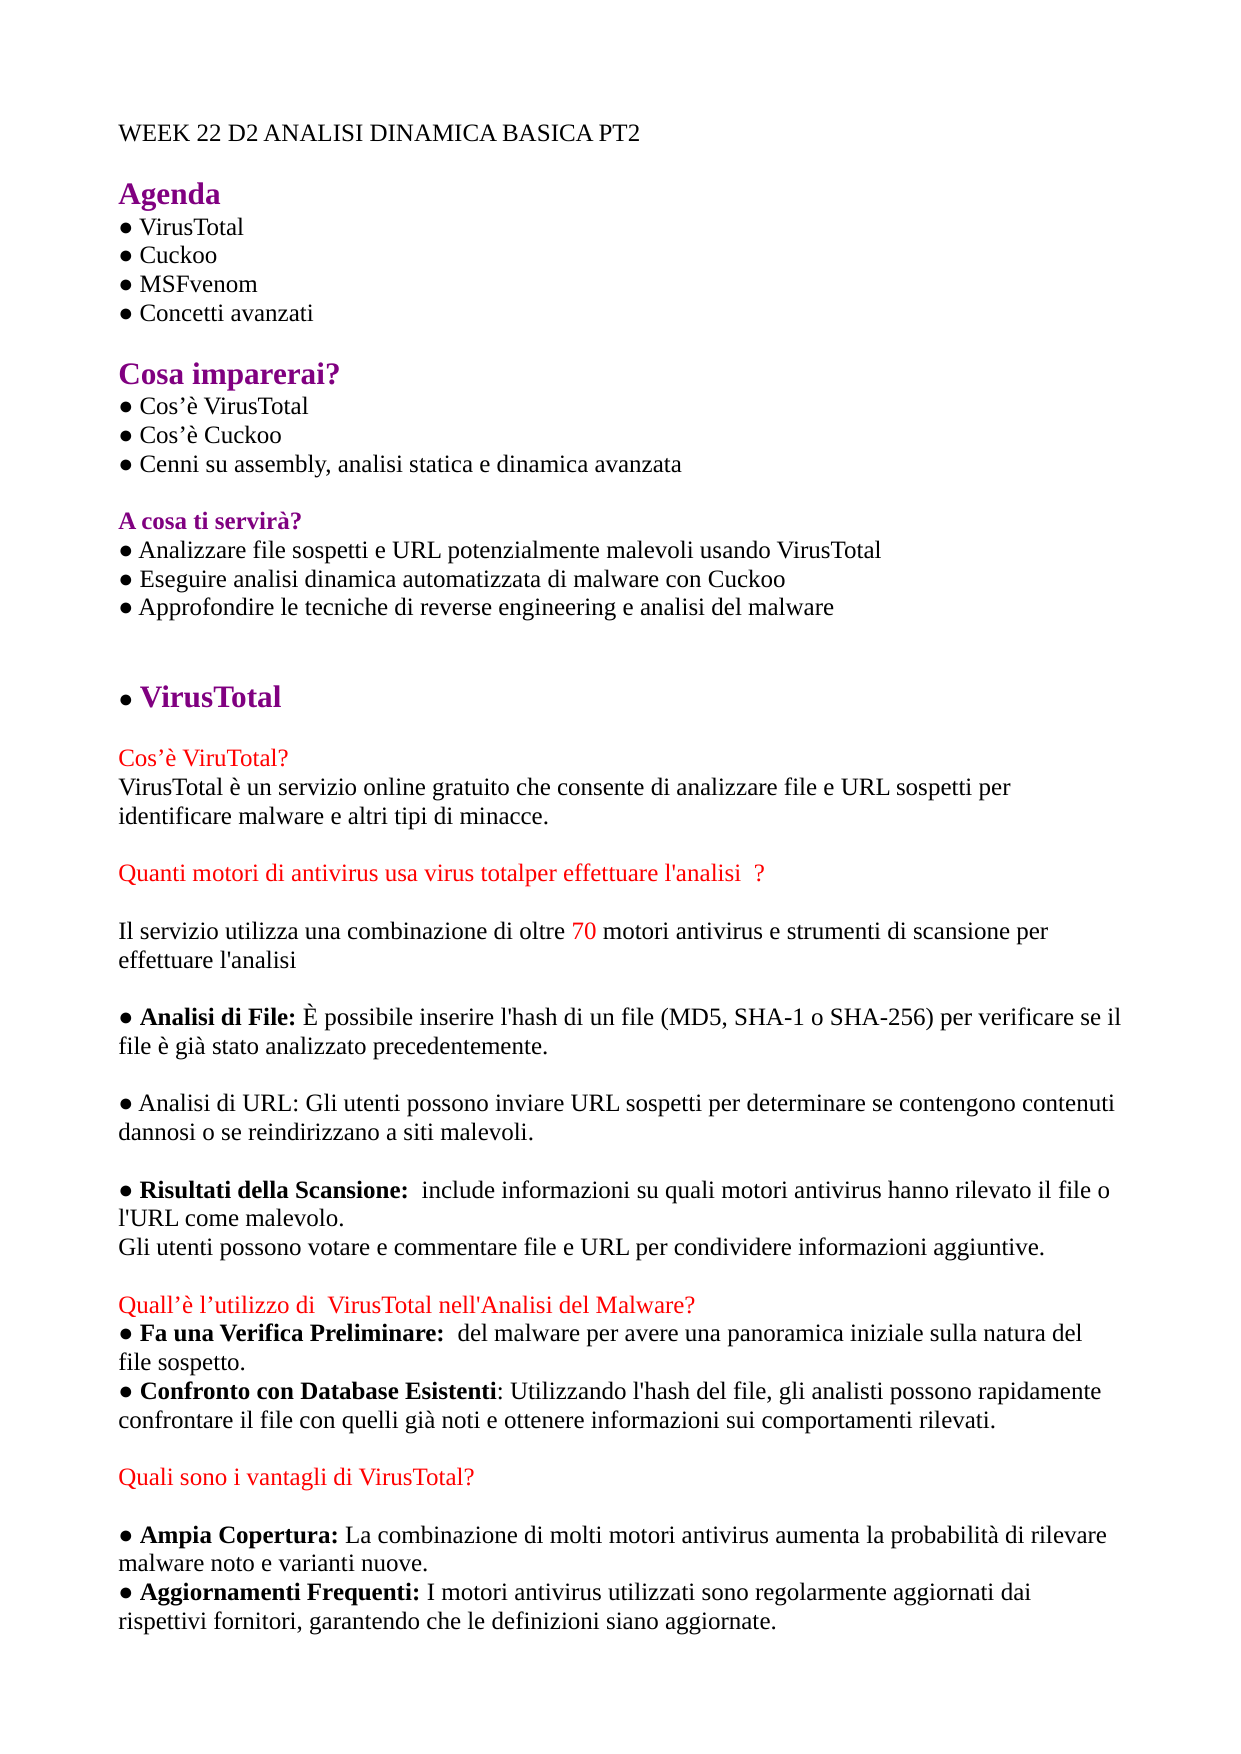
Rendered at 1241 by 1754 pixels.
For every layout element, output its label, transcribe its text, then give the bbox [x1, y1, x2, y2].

text Gli utenti possono votare e commentare file e URL per condividere informazioni aggiuntive. [118, 1232, 1122, 1261]
text ● Analisi di File: È possibile inserire l'hash di un file (MD5, SHA-1 o SHA-256) per verificare se il file è già stato analizzato precedentemente. [118, 1002, 1122, 1060]
text Quanti motori di antivirus usa virus totalper effettuare l'analisi ? [118, 858, 1122, 887]
text ● Cuckoo [118, 240, 1122, 269]
text ● Risultati della Scansione: include informazioni su quali motori antivirus hanno rilevato il file o l'URL come malevolo. [118, 1175, 1122, 1232]
text ● Ampia Copertura: La combinazione di molti motori antivirus aumenta la probabilità di rilevare malware noto e varianti nuove. [118, 1520, 1122, 1577]
text ● Confronto con Database Esistenti: Utilizzando l'hash del file, gli analisti possono rapidamente confrontare il file con quelli già noti e ottenere informazioni sui comportamenti rilevati. [118, 1376, 1122, 1433]
text ● Eseguire analisi dinamica automatizzata di malware con Cuckoo [118, 564, 1122, 592]
text WEEK 22 D2 ANALISI DINAMICA BASICA PT2 [118, 118, 1122, 147]
text ● Analisi di URL: Gli utenti possono inviare URL sospetti per determinare se contengono contenuti dannosi o se reindirizzano a siti malevoli. [118, 1088, 1122, 1146]
text ● Aggiornamenti Frequenti: I motori antivirus utilizzati sono regolarmente aggiornati dai rispettivi fornitori, garantendo che le definizioni siano aggiornate. [118, 1577, 1122, 1635]
text ● Fa una Verifica Preliminare: del malware per avere una panoramica iniziale sulla natura del file sospetto. [118, 1318, 1122, 1376]
text ● VirusTotal [118, 212, 1122, 240]
text Quall’è l’utilizzo di VirusTotal nell'Analisi del Malware? [118, 1290, 1122, 1318]
text A cosa ti servirà? [118, 506, 1122, 535]
text Agenda [118, 176, 1122, 212]
text ● Approfondire le tecniche di reverse engineering e analisi del malware [118, 592, 1122, 621]
text VirusTotal è un servizio online gratuito che consente di analizzare file e URL sospetti per identificare malware e altri tipi di minacce. [118, 772, 1122, 830]
text ● Cos’è VirusTotal [118, 391, 1122, 420]
text ● Concetti avanzati [118, 298, 1122, 327]
text Il servizio utilizza una combinazione di oltre 70 motori antivirus e strumenti di scansione per effettuare l'analisi [118, 916, 1122, 973]
text ● Cenni su assembly, analisi statica e dinamica avanzata [118, 449, 1122, 477]
text Cos’è ViruTotal? [118, 743, 1122, 772]
text Quali sono i vantagli di VirusTotal? [118, 1462, 1122, 1491]
text ● MSFvenom [118, 269, 1122, 298]
text ● Analizzare file sospetti e URL potenzialmente malevoli usando VirusTotal [118, 535, 1122, 564]
text ● Cos’è Cuckoo [118, 420, 1122, 449]
text ● VirusTotal [118, 679, 1122, 715]
text Cosa imparerai? [118, 355, 1122, 391]
